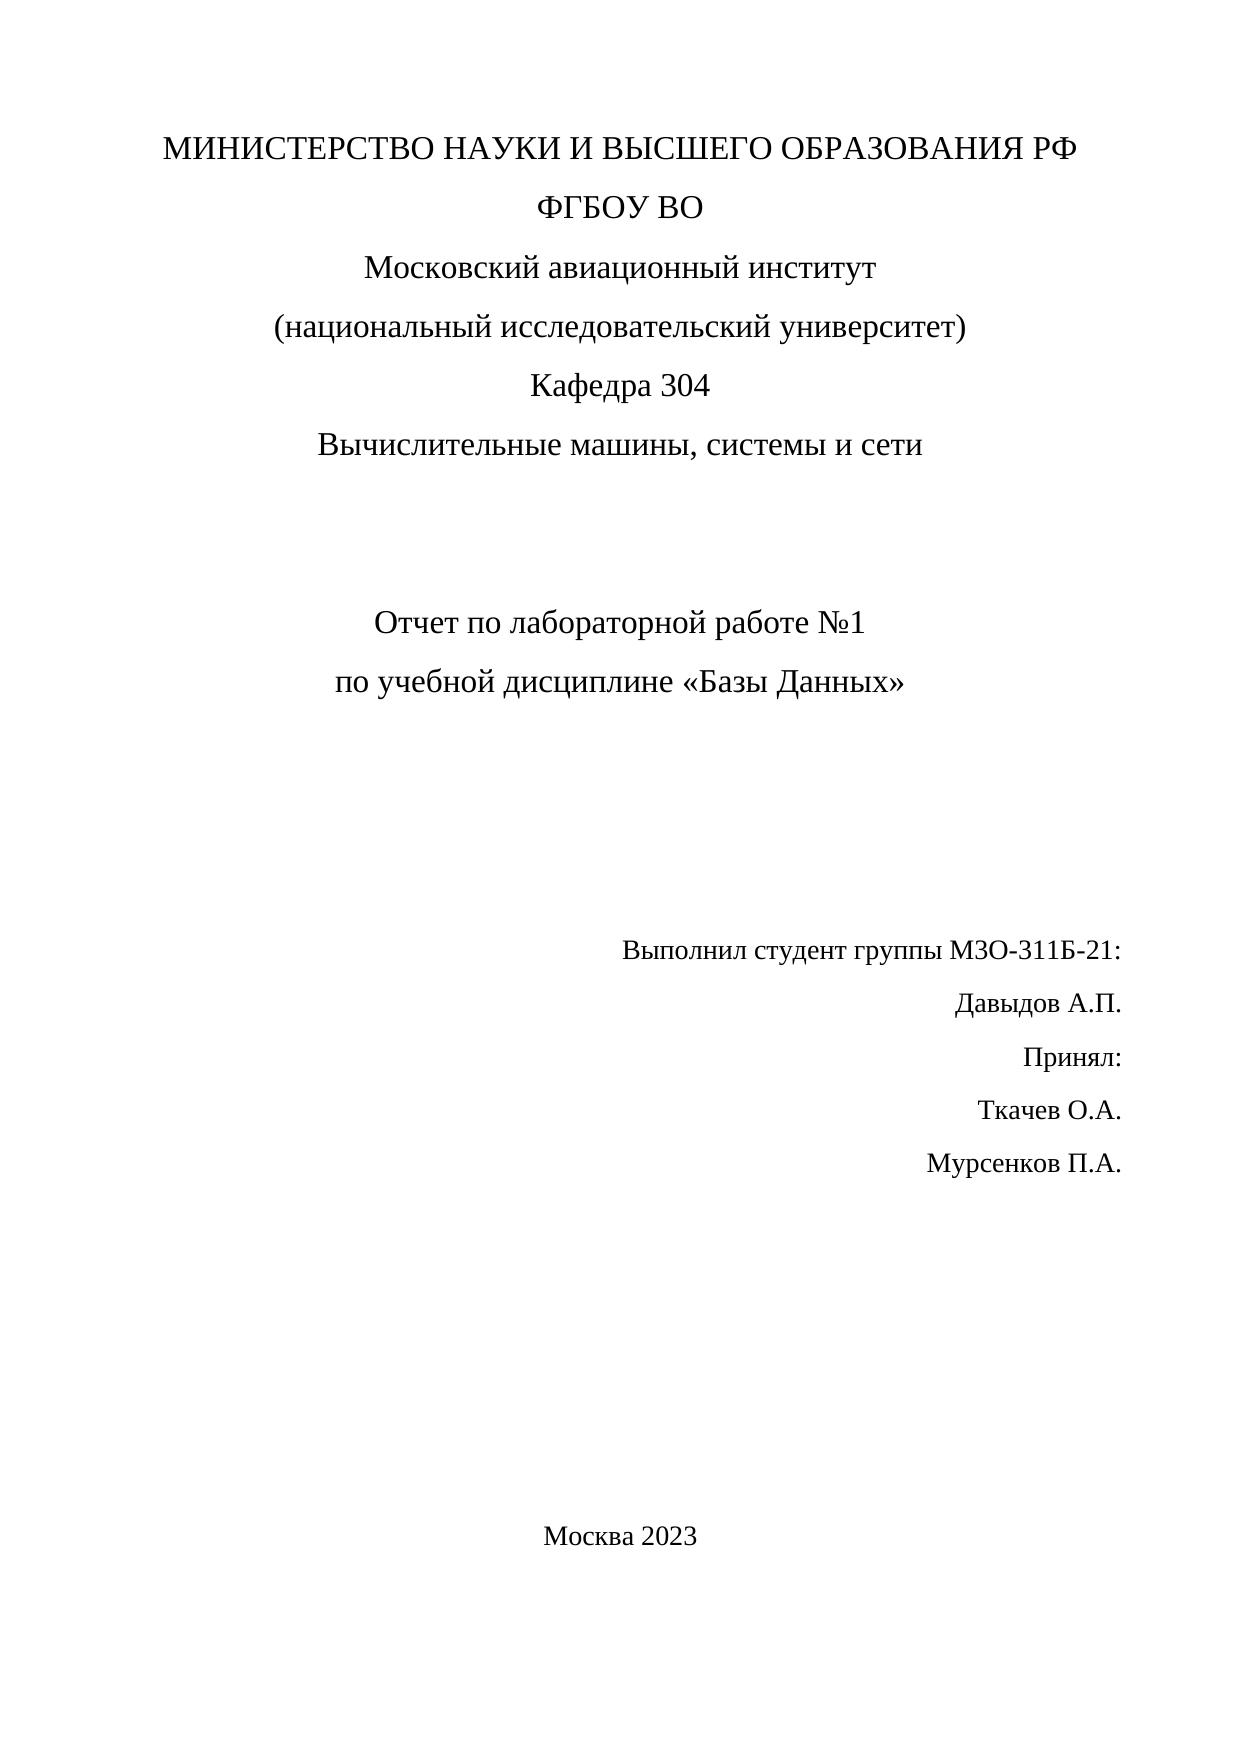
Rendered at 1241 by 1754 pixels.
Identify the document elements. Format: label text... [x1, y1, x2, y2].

text Давыдов А.П. [487, 986, 1122, 1019]
text Выполнил студент группы М3О-311Б-21: [487, 933, 1122, 966]
text Москва 2023 [118, 1519, 1122, 1551]
text Кафедра 304 [118, 365, 1122, 403]
text Мурсенков П.А. [118, 1146, 1122, 1178]
text Московский авиационный институт [118, 247, 1122, 285]
text Ткачев О.А. [118, 1093, 1122, 1125]
text Принял: [118, 1039, 1122, 1072]
text Вычислительные машины, системы и сети [118, 424, 1122, 463]
text ФГБОУ ВО [118, 188, 1122, 226]
text Отчет по лабораторной работе №1 [118, 602, 1122, 640]
text МИНИСТЕРСТВО НАУКИ И ВЫСШЕГО ОБРАЗОВАНИЯ РФ [118, 128, 1122, 167]
text по учебной дисциплине «Базы Данных» [118, 661, 1122, 699]
text (национальный исследовательский университет) [118, 306, 1122, 344]
